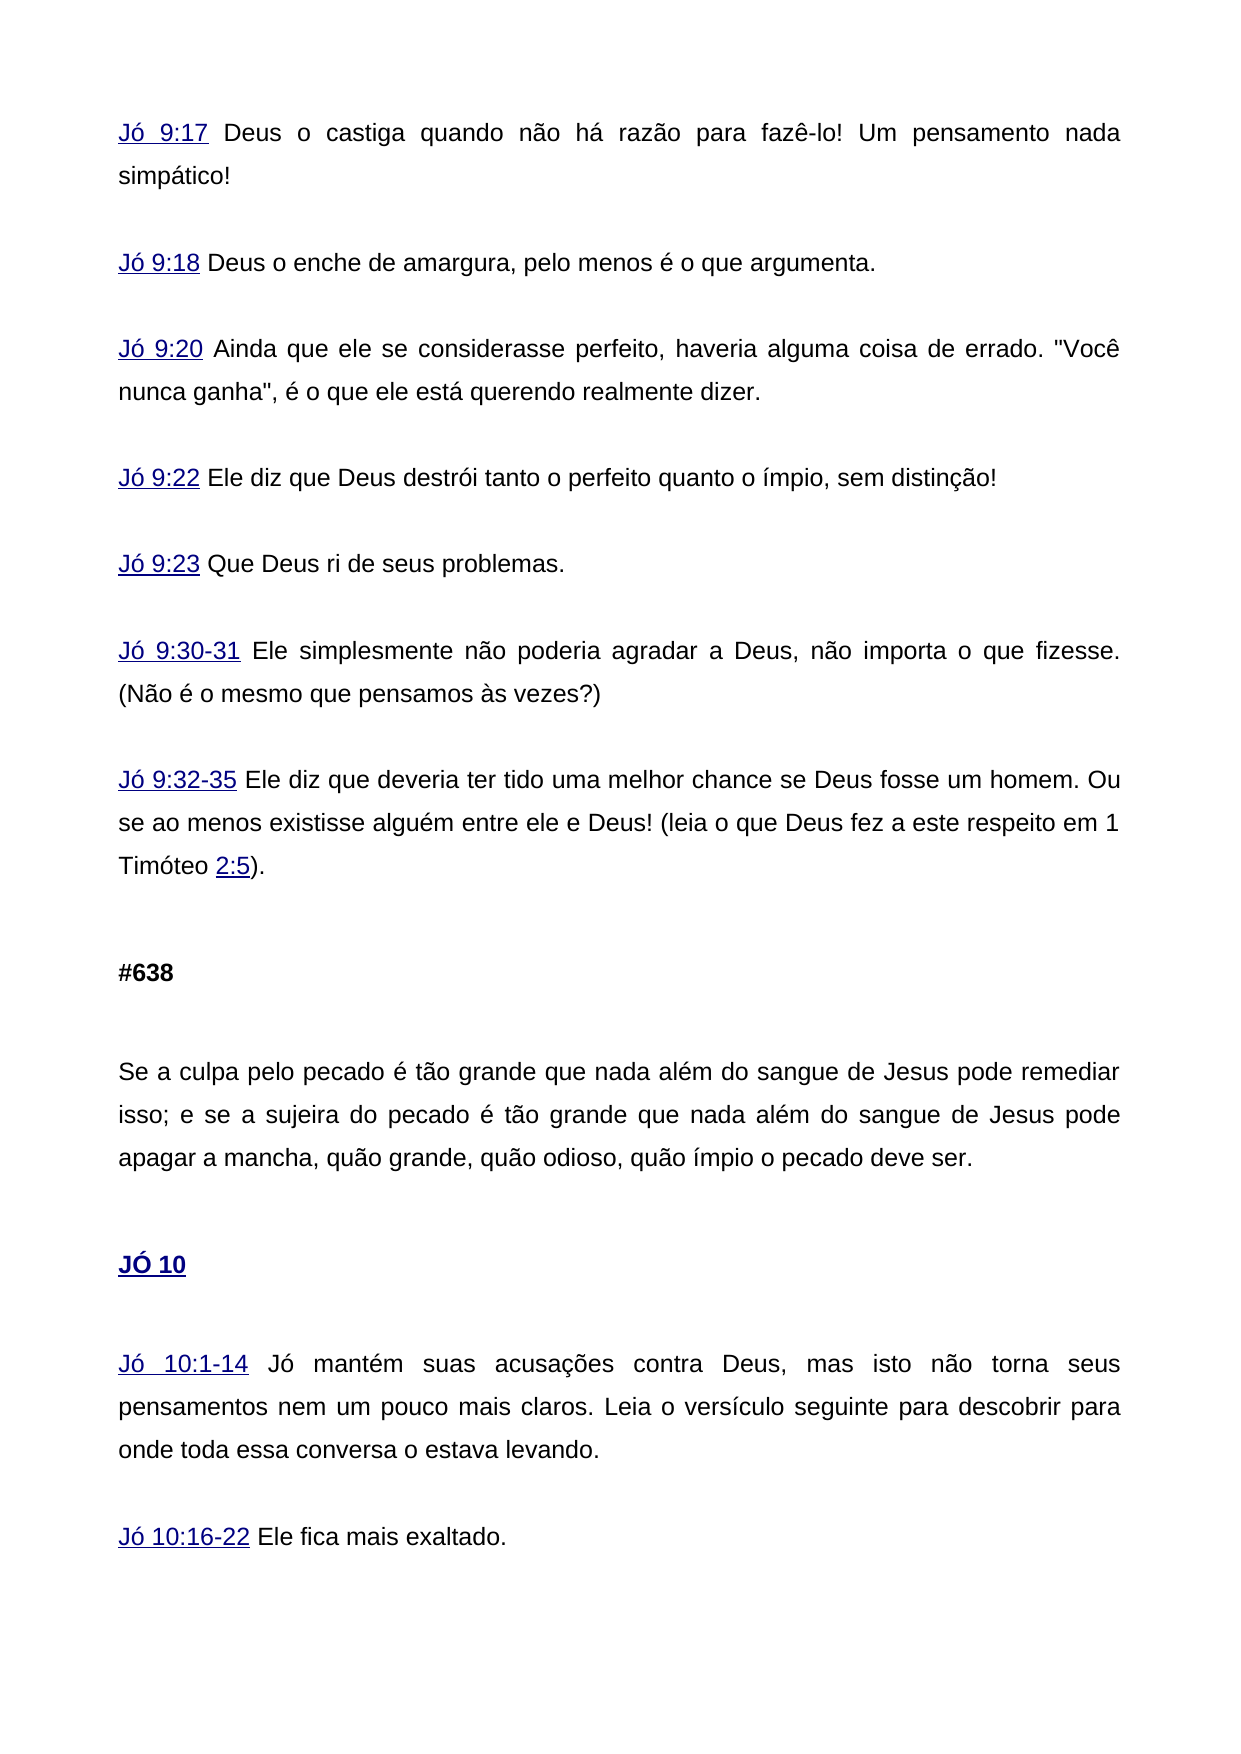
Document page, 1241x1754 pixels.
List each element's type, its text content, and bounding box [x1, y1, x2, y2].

text Jó 9:18 Deus o enche de amargura, pelo menos é o que argumenta. [118, 247, 1122, 276]
text Jó 9:20 Ainda que ele se considerasse perfeito, haveria alguma coisa de errado. "Você nunca ganha", é o que ele está querendo realmente dizer. [118, 334, 1122, 406]
text Se a culpa pelo pecado é tão grande que nada além do sangue de Jesus pode remediar isso; e se a sujeira do pecado é tão grande que nada além do sangue de Jesus pode apagar a mancha, quão grande, quão odioso, quão ímpio o pecado deve ser. [118, 1057, 1122, 1172]
text Jó 9:22 Ele diz que Deus destrói tanto o perfeito quanto o ímpio, sem distinção! [118, 463, 1122, 492]
text Jó 9:30-31 Ele simplesmente não poderia agradar a Deus, não importa o que fizesse. (Não é o mesmo que pensamos às vezes?) [118, 636, 1122, 707]
text Jó 10:1-14 Jó mantém suas acusações contra Deus, mas isto não torna seus pensamentos nem um pouco mais claros. Leia o versículo seguinte para descobrir para onde toda essa conversa o estava levando. [118, 1349, 1122, 1464]
text Jó 9:17 Deus o castiga quando não há razão para fazê-lo! Um pensamento nada simpático! [118, 118, 1122, 190]
subtitle #638 [118, 958, 1122, 987]
subtitle JÓ 10 [118, 1250, 1122, 1279]
text Jó 9:23 Que Deus ri de seus problemas. [118, 549, 1122, 578]
text Jó 10:16-22 Ele fica mais exaltado. [118, 1522, 1122, 1550]
text Jó 9:32-35 Ele diz que deveria ter tido uma melhor chance se Deus fosse um homem. Ou se ao menos existisse alguém entre ele e Deus! (leia o que Deus fez a este respeito em 1 Timóteo 2:5). [118, 765, 1122, 880]
